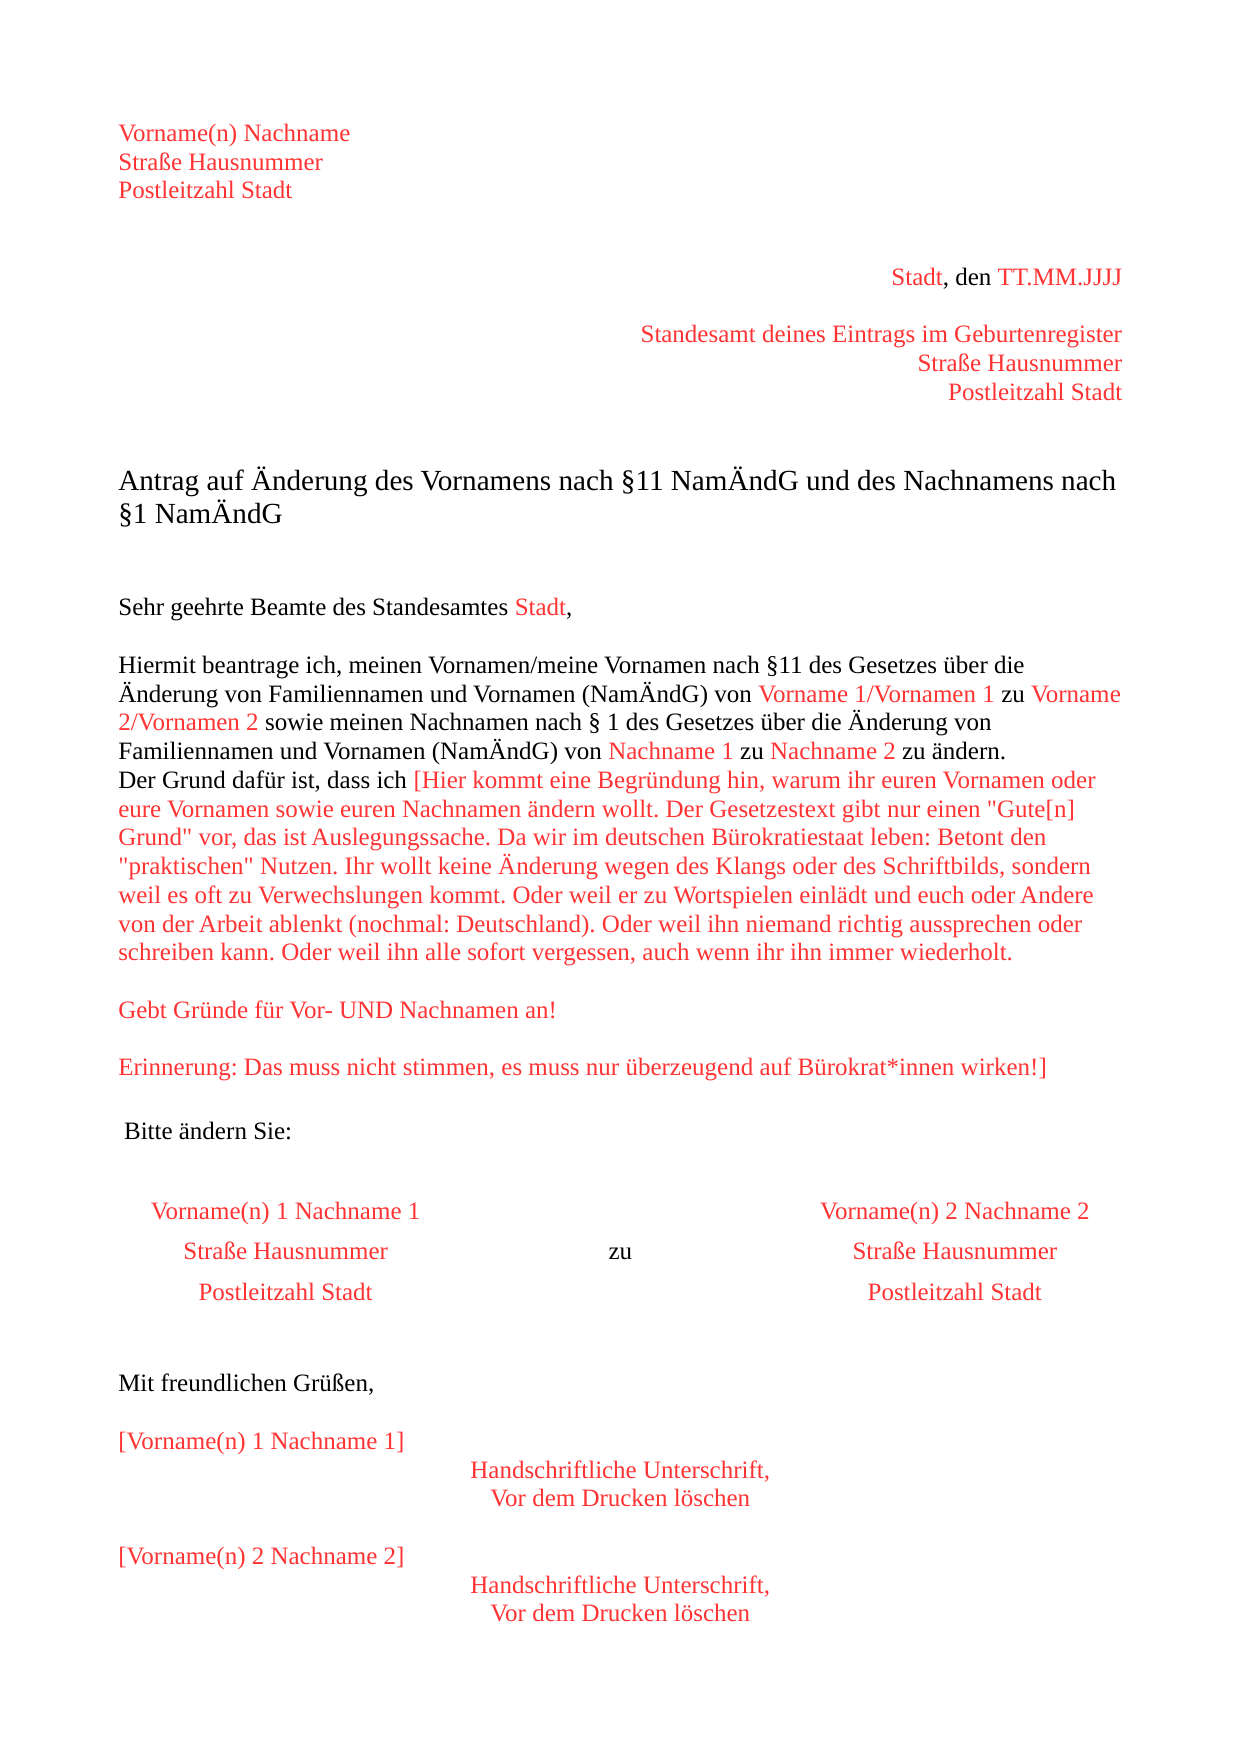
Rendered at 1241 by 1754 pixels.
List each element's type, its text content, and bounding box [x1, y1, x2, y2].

table_header [453, 1110, 787, 1150]
table_cell [453, 1190, 787, 1231]
text Antrag auf Änderung des Vornamens nach §11 NamÄndG und des Nachnamens nach §1 NamÄndG [118, 463, 1122, 530]
table_cell Postleitzahl Stadt [118, 1271, 453, 1311]
text [Vorname(n) 2 Nachname 2] [118, 1541, 1122, 1570]
text Gebt Gründe für Vor- UND Nachnamen an! [118, 995, 1122, 1024]
text Straße Hausnummer [118, 348, 1122, 377]
table_cell zu [453, 1231, 787, 1271]
table_cell [787, 1150, 1122, 1190]
table_cell Vorname(n) 2 Nachname 2 [787, 1190, 1122, 1231]
text Postleitzahl Stadt [118, 377, 1122, 406]
text Der Grund dafür ist, dass ich [Hier kommt eine Begründung hin, warum ihr euren Vornamen oder eure Vornamen sowie euren Nachnamen ändern wollt. Der Gesetzestext gibt nur einen "Gute[n] Grund" vor, das ist Auslegungssache. Da wir im deutschen Bürokratiestaat leben: Betont den "praktischen" Nutzen. Ihr wollt keine Änderung wegen des Klangs oder des Schriftbilds, sondern weil es oft zu Verwechslungen kommt. Oder weil er zu Wortspielen einlädt und euch oder Andere von der Arbeit ablenkt (nochmal: Deutschland). Oder weil ihn niemand richtig aussprechen oder schreiben kann. Oder weil ihn alle sofort vergessen, auch wenn ihr ihn immer wiederholt. [118, 765, 1122, 966]
text Vor dem Drucken löschen [118, 1483, 1122, 1512]
text Hiermit beantrage ich, meinen Vornamen/meine Vornamen nach §11 des Gesetzes über die Änderung von Familiennamen und Vornamen (NamÄndG) von Vorname 1/Vornamen 1 zu Vorname 2/Vornamen 2 sowie meinen Nachnamen nach § 1 des Gesetzes über die Änderung von Familiennamen und Vornamen (NamÄndG) von Nachname 1 zu Nachname 2 zu ändern. [118, 650, 1122, 765]
text Erinnerung: Das muss nicht stimmen, es muss nur überzeugend auf Bürokrat*innen wirken!] [118, 1052, 1122, 1081]
text Vor dem Drucken löschen [118, 1598, 1122, 1627]
text Handschriftliche Unterschrift, [118, 1455, 1122, 1483]
table_cell Straße Hausnummer [787, 1231, 1122, 1271]
text Standesamt deines Eintrags im Geburtenregister [118, 319, 1122, 348]
text Sehr geehrte Beamte des Standesamtes Stadt, [118, 592, 1122, 621]
text Straße Hausnummer [118, 147, 1122, 176]
table_cell [118, 1150, 453, 1190]
text Mit freundlichen Grüßen, [118, 1368, 1122, 1397]
table_cell [453, 1150, 787, 1190]
table_header [787, 1110, 1122, 1150]
table_header Bitte ändern Sie: [118, 1110, 453, 1150]
text Vorname(n) Nachname [118, 118, 1122, 147]
table_cell Vorname(n) 1 Nachname 1 [118, 1190, 453, 1231]
text Postleitzahl Stadt [118, 176, 1122, 204]
table_cell Postleitzahl Stadt [787, 1271, 1122, 1311]
text Stadt, den TT.MM.JJJJ [118, 262, 1122, 291]
table_cell Straße Hausnummer [118, 1231, 453, 1271]
text Handschriftliche Unterschrift, [118, 1570, 1122, 1598]
text [Vorname(n) 1 Nachname 1] [118, 1426, 1122, 1455]
table_cell [453, 1271, 787, 1311]
